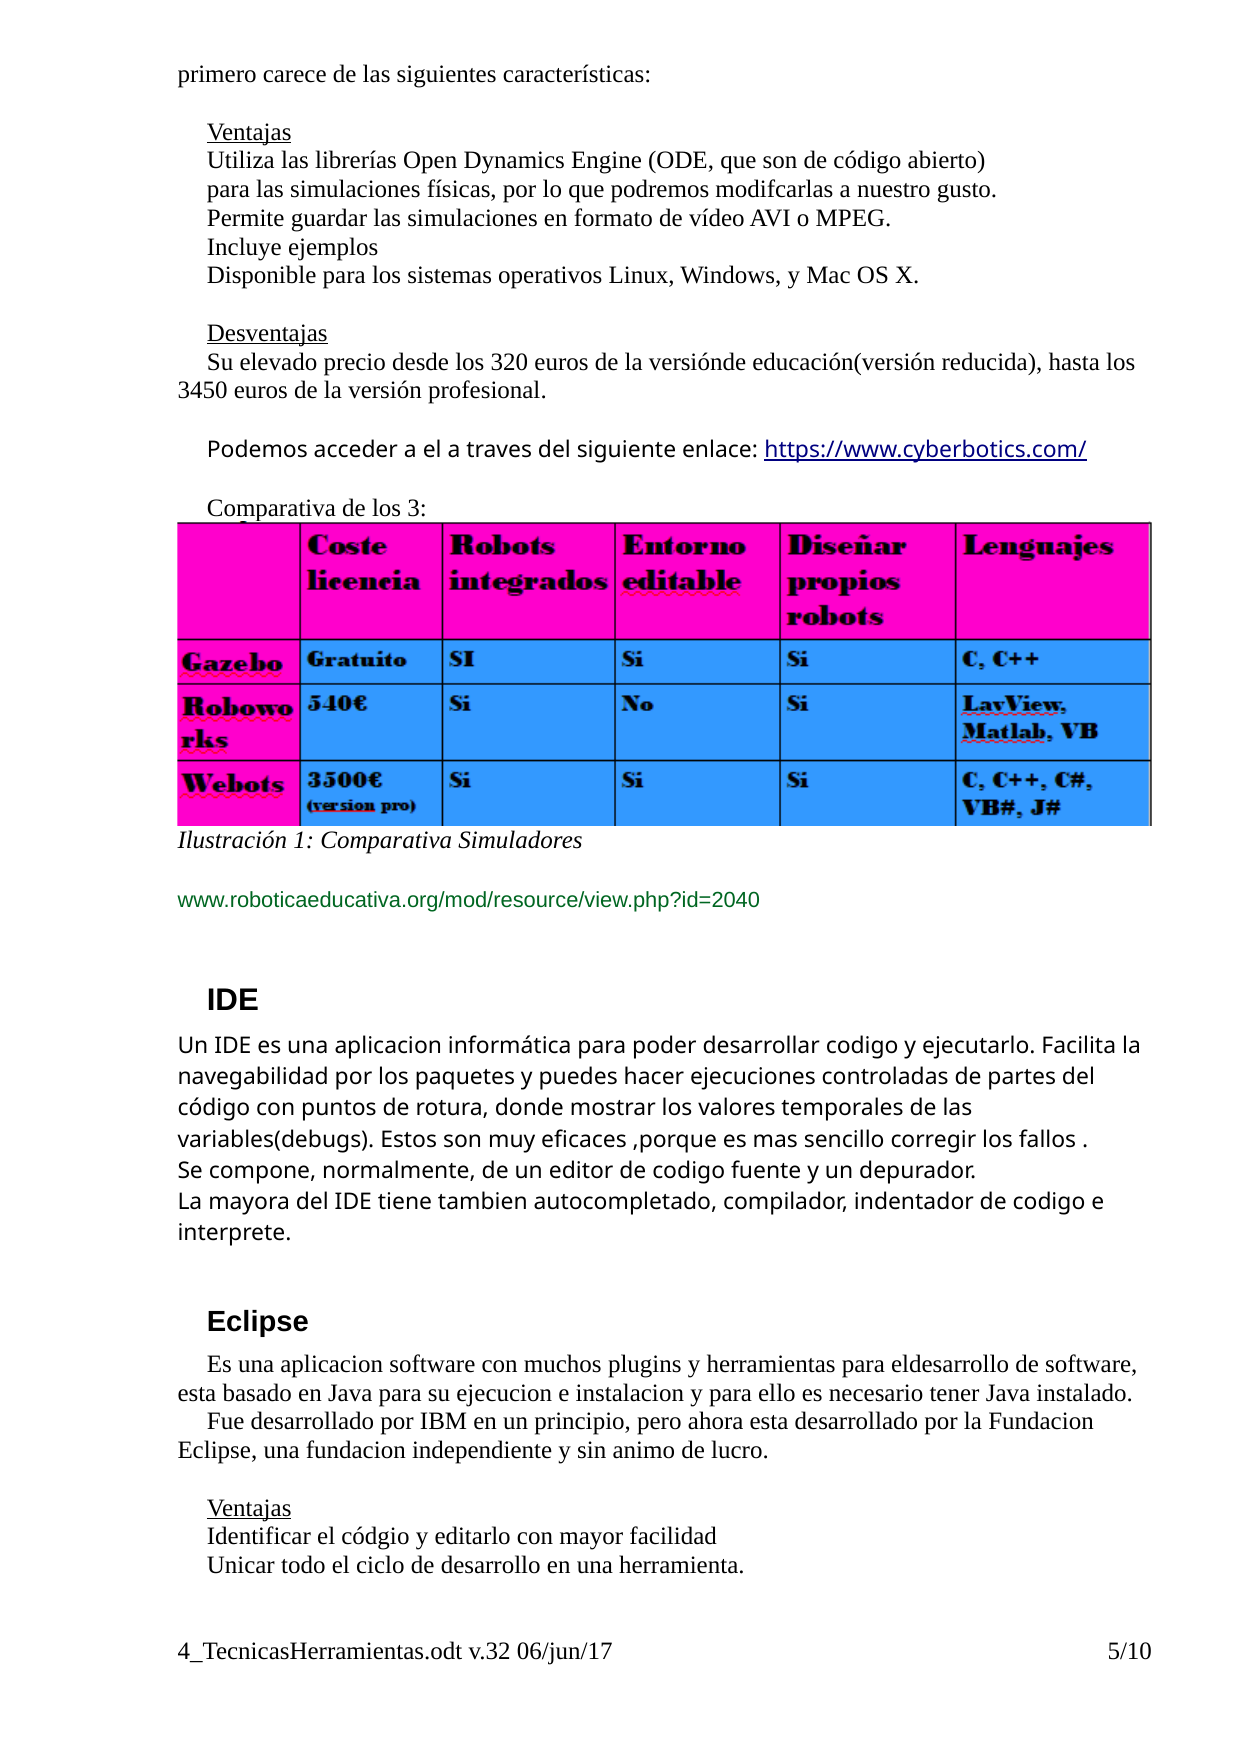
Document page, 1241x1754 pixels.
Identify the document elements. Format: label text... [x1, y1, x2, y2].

text Un IDE es una aplicacion informática para poder desarrollar codigo y ejecutarlo. Facilita la navegabilidad por los paquetes y puedes hacer ejecuciones controladas de partes del código con puntos de rotura, donde mostrar los valores temporales de las variables(debugs). Estos son muy eficaces ,porque es mas sencillo corregir los fallos . [177, 1029, 1152, 1154]
text para las simulaciones físicas, por lo que podremos modifcarlas a nuestro gusto. [177, 174, 1152, 203]
text Disponible para los sistemas operativos Linux, Windows, y Mac OS X. [177, 260, 1152, 289]
text Ventajas [177, 117, 1152, 145]
text La mayora del IDE tiene tambien autocompletado, compilador, indentador de codigo e interprete. [177, 1185, 1152, 1247]
text Unicar todo el ciclo de desarrollo en una herramienta. [177, 1550, 1152, 1579]
text Podemos acceder a el a traves del siguiente enlace: https://www.cyberbotics.com/ [177, 433, 1152, 464]
text Fue desarrollado por IBM en un principio, pero ahora esta desarrollado por la Fundacion Eclipse, una fundacion independiente y sin animo de lucro. [177, 1406, 1152, 1464]
text primero carece de las siguientes características: [177, 59, 1152, 88]
text Es una aplicacion software con muchos plugins y herramientas para eldesarrollo de software, esta basado en Java para su ejecucion e instalacion y para ello es necesario tener Java instalado. [177, 1349, 1152, 1406]
text Utiliza las librerías Open Dynamics Engine (ODE, que son de código abierto) [177, 145, 1152, 174]
subtitle Eclipse [207, 1303, 1152, 1337]
text Permite guardar las simulaciones en formato de vídeo AVI o MPEG. [177, 203, 1152, 232]
text Se compone, normalmente, de un editor de codigo fuente y un depurador. [177, 1154, 1152, 1185]
text Identificar el códgio y editarlo con mayor facilidad [177, 1521, 1152, 1550]
text Ventajas [177, 1493, 1152, 1521]
subtitle IDE [207, 981, 1152, 1017]
text Incluye ejemplos [177, 232, 1152, 260]
text Ilustración 1: Comparativa Simuladores [177, 826, 1152, 854]
text www.roboticaeducativa.org/mod/resource/view.php?id=2040 [177, 883, 1152, 914]
text Su elevado precio desde los 320 euros de la versiónde educación(versión reducida), hasta los 3450 euros de la versión profesional. [177, 347, 1152, 404]
text Comparativa de los 3: [177, 493, 1152, 521]
text Desventajas [177, 318, 1152, 347]
